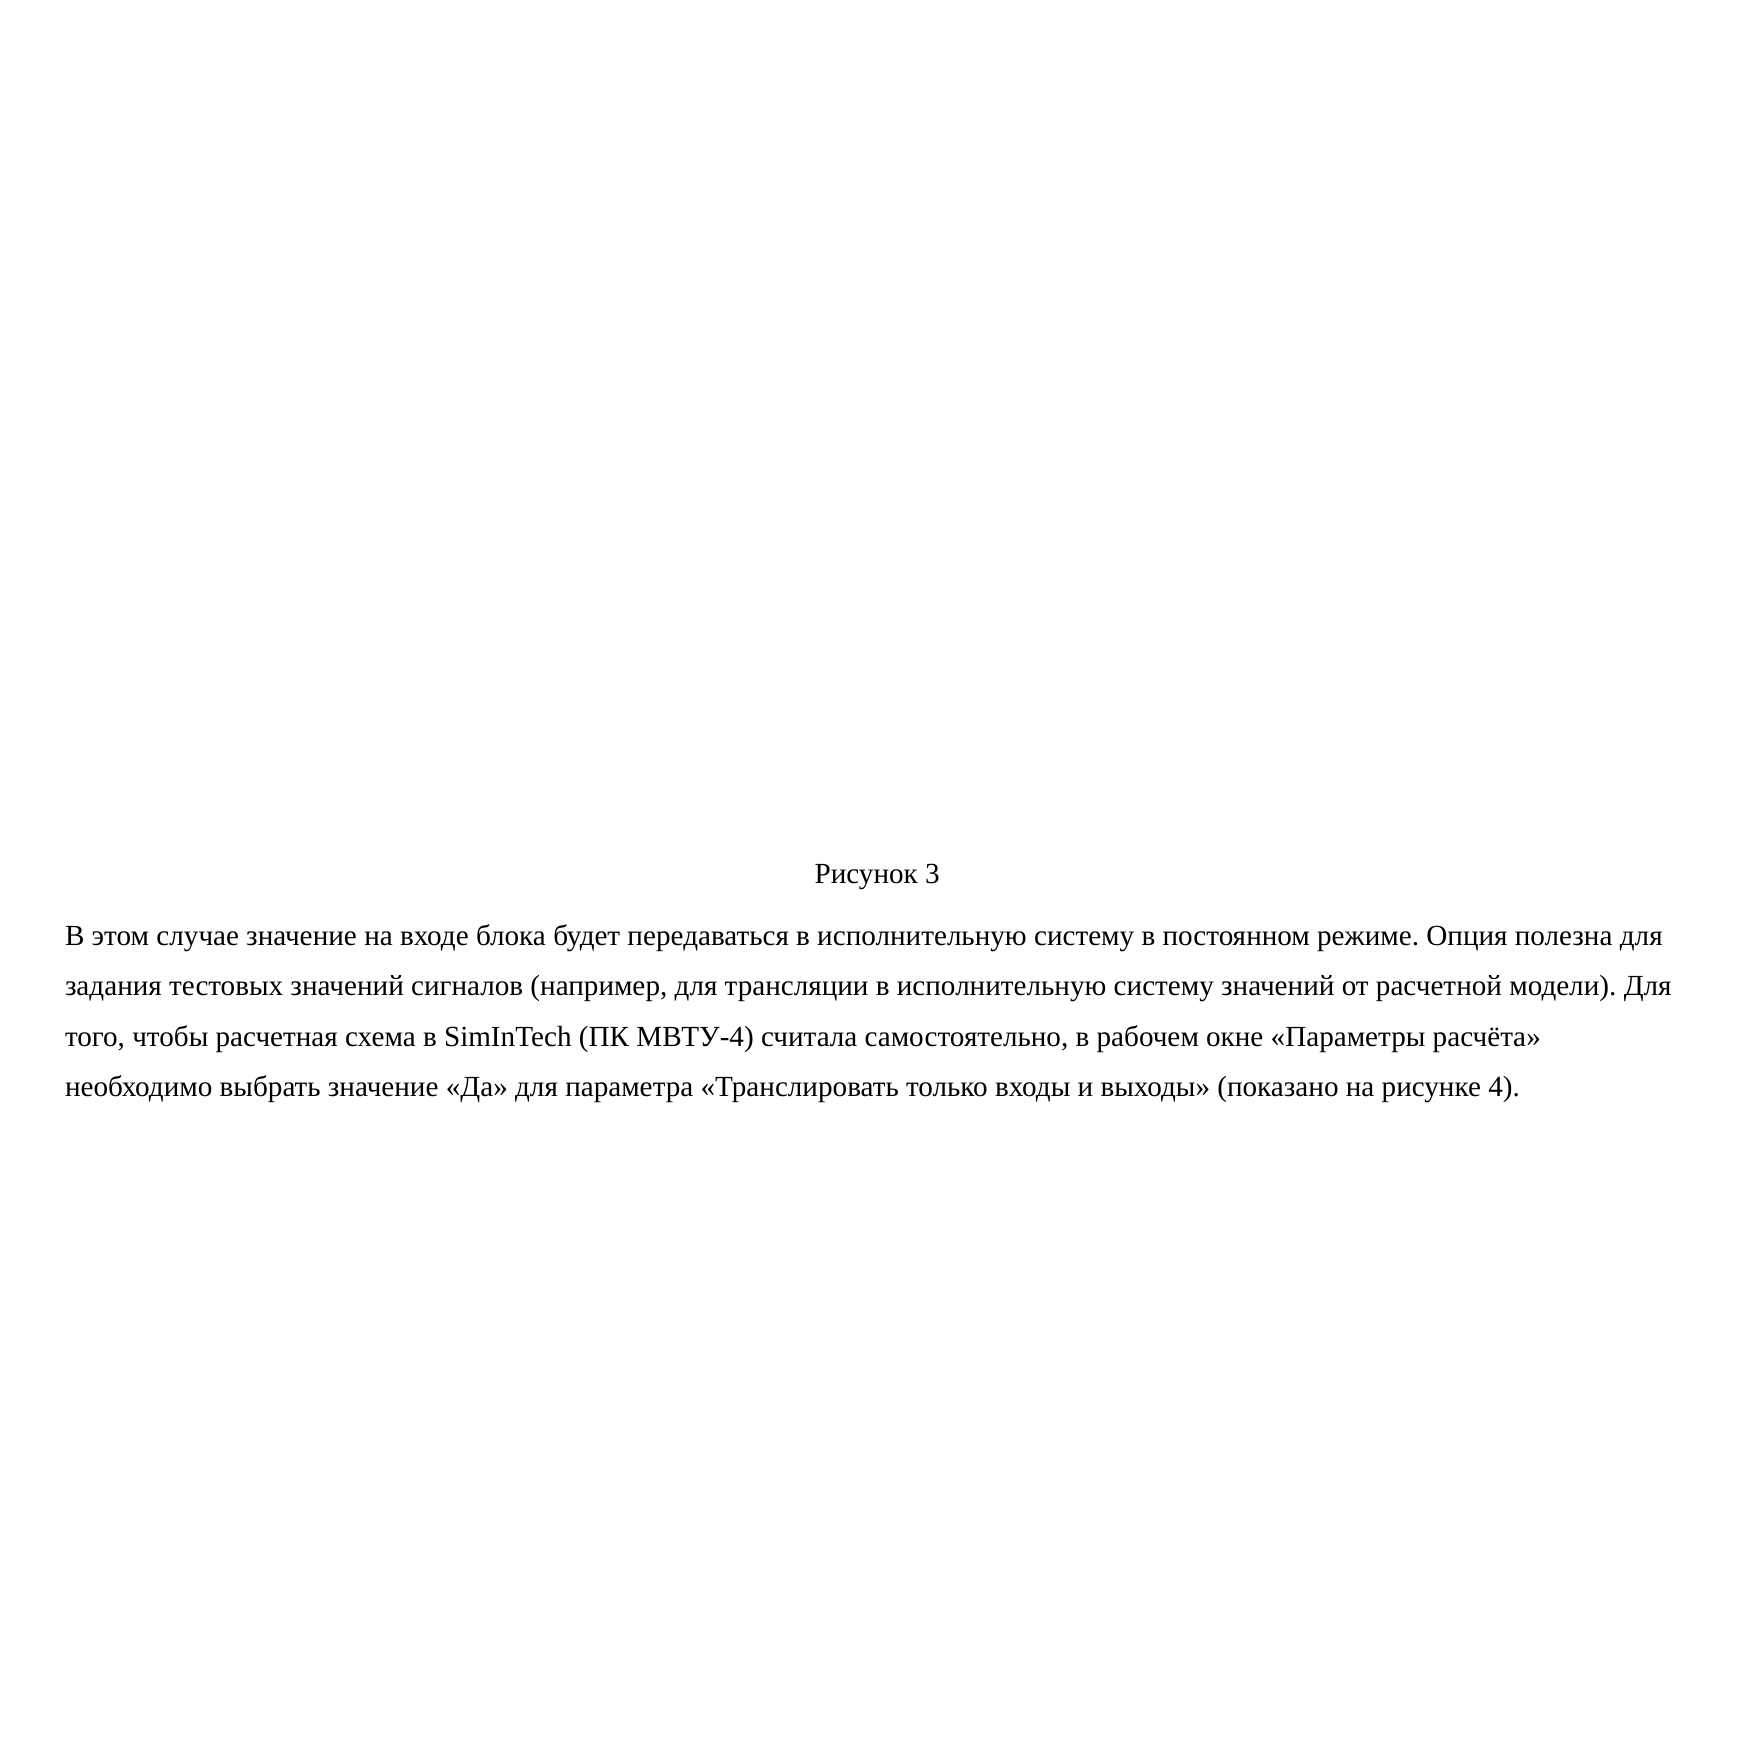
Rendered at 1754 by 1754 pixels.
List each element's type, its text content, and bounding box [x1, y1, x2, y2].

table_cell Для управления расчётным процессом в приборе пользователь может воспользоваться кнопками управления процессом в закладке «Отладка» рабочего окна «Инструменты автоматики», показаны на рисунке 1. Рисунок 1 Расшифровка действий, выполняемых при нажатии различных кнопок управления приведена в таблице 1. Таблица 1 После запуска расчетной модели на приборе сервера отладки необходимо определить конфигурацию загрузки. Пользователь может удалённо запустить конфигурацию загрузки, для этого в соответствии с рисунком 1 следует последовательно левой кнопкой «мыши» нажать на кнопки «Подключиться к прибору» и «Запустить конфигурацию». В итоге на сервере будет запущен диспетчер расчетных модулей с именем файла конфигурации загрузки, указанным в закладке «Настройки» (параметр «Имя конфигурации загрузки» в соответствии с рисунком 2), и начальным состоянием, указанным в закладке «Отладчик» (параметр «Имя состояния» в соответствии с рисунком 1). Если начального состояния с указанным пользователем именем не найдено, расчёт алгоритмов запускается с начальными условиями по умолчанию (соответствуют параметрам расчетной схемы). Для отображения данных на расчетной схеме (алгоритме) необходимо в рабочем окне «Инструменты автоматики»: 1) В закладке «Отладчик» указать адрес прибора (параметр «Параметры соединения (хост:порт)» в соответствии с рисунком 1); 2) В закладке «Отладчик» определить удаленный режим отладки (параметр «Удалённая» в соответствии с рисунком 1); 3) В закладке «Загрузки» в соответствии с таблицей загрузки выбрать имя требуемой расчетной схемы (алгоритма) для отображения (Scheme.prt в соответствии с рисунком 1); 4) В закладке «Загрузки» левой клавишей «мыши» нажать кнопку «Открыть выделенные» в соответствии с рисунком 2. Рисунок 2 5) Запустить проект на счёт нажатием кнопки «Пуск» в главной панели инструментов или нажатием клавиши F9. На схеме будут отображаться значения параметров, которые в данный момент существуют в приборе. В процессе отладки расчетной модели на приборе пользователь может изменять значения параметров блоков, входных и выходных сигналов и т.п. Например, предусмотрим учёт изменения параметров блока «Выход алгоритма». Для этого следует: двойным нажатием левой клавиши «мыши» в рабочем окне проекта на изображении соответствующего блока вызвать рабочее окно изменения свойств; перейти в закладку «Свойства»; выбрать значение «Да» параметра «Транслировать в исполнительную систему». На рисунке 3 представлено рабочее окно «Свойства» блока «Выход алгоритма» с именем ALG10. Рисунок 3 В этом случае значение на входе блока будет передаваться в исполнительную систему в постоянном режиме. Опция полезна для задания тестовых значений сигналов (например, для трансляции в исполнительную систему значений от расчетной модели). Для того, чтобы расчетная схема в SimInTech (ПК МВТУ-4) считала самостоятельно, в рабочем окне «Параметры расчёта» необходимо выбрать значение «Да» для параметра «Транслировать только входы и выходы» (показано на рисунке 4). Рисунок 4 В проектах пользователь может вместо блоков «Запись сигналов» и «Выход алгоритма» использовать блоки «Входной контакт s3» и «Выходной контакт s3», которые расположены в закладке «Источники» главного рабочего окна SimInTech (ПК МВТУ-4). Блоки «Входной контакт s3» и «Выходной контакт s3» позволяют задавать: входные и выходные сигналы расчетной модели (алгоритма) без привязки к базе сигналов проекта; сигналы нужной размерности и типа даже в случае, если такие сигналы отсутствуют в базе сигналов. Актуально при определении привязок к аппаратуре. Блок «Входной контакт s3» в своих свойствах имеет уникальный параметр «Значение по умолчанию», который пользователь может изменять в процессе расчёта. При этом значение параметра будет автоматически изменять значение сигнала в исполняемой среде, который задаётся блоком. Для изменения значения параметра необходимо: двойным нажатием левой клавиши «мыши» на изображении блока «Входной контакт s3»в рабочем окне проекта вызвать рабочее окно изменения свойств; перейти в закладку «Свойства»; задать значение параметра «Значение по умолчанию». Рабочее окно «Свойства: …» изменения свойств блока с именем Constr_source5 приведено на рисунке 5. Рисунок 5 Не все свойства блоков при изменении во время расчёта передаются в исполняемую систему в силу того, что изменения некоторых свойств блоков приводят к изменению топологии расчетной модели (алгоритма). Для того чтобы сохранить результаты отладки или локального моделирования можно воспользоваться несколькими способами: 1. Сохранение данных окон просмотра и графиков в единый файл результатов. Нажать кнопку «Инспектор параметров» в главной панели инструментов ПК SimInTech. На схеме выделить нужную линию связи. Выбрать в окне инспектора параметров нужный параметр (Значение (Y)). В окне инспектора параметров нажать кнопку «Создать график». Произвести моделирование (локальное или удалённое). В главной панели инструментов нажать кнопку «Менеджер данных» и в окне менеджера данных нажать кнопку «Сохранить конфигурацию», при этом указав в окне сохранения тип файла «Файлы с сохранёнными данными». Остановить моделирование, сохранить схему. При повторной загрузке в окне менеджера данных можно нажать на кнопку «Загрузить конфигурацию», при этом указав в окне сохранения тип файла «Файлы с сохранёнными данными» и выбрать ранее сохранённый файл с данными. При этом восстановится состояние графиков и окон просмотра на момент сохранения результатов моделирования. 2. Сохранение данных в файл таблицы или графический файл из окна графика Создайте график путём установки блока на схеме или согласно описанию выше. Нажмите по графику правой кнопкой мыши и выберите «Экспорт в файл» для сохранения результатов в графический файл или «Экспорт в текстовый файл» для сохранения данных графика в виде текстового файла в формате ASCII. 3. Создание объекта в менеджере данных для сохранения результатов сразу в таблицу в файле. Откройте окно менеджера данных, создайте там новую категорию путём нажатия кнопки «Добавить категорию». Выделите категорию и нажмите в окне менеджера данных кнопку «Архивация в файл». Перетащите параметр методом Drag&Drop из списка параметров в окне инспектора параметров в добавленный в менеджере данных объект «Архивация в файл». Щелкните двойным щелчком по добавленному объекту «Архивация в файл» и укажите там имя файла в который будет записываться таблица. [59, 59, 1695, 1114]
